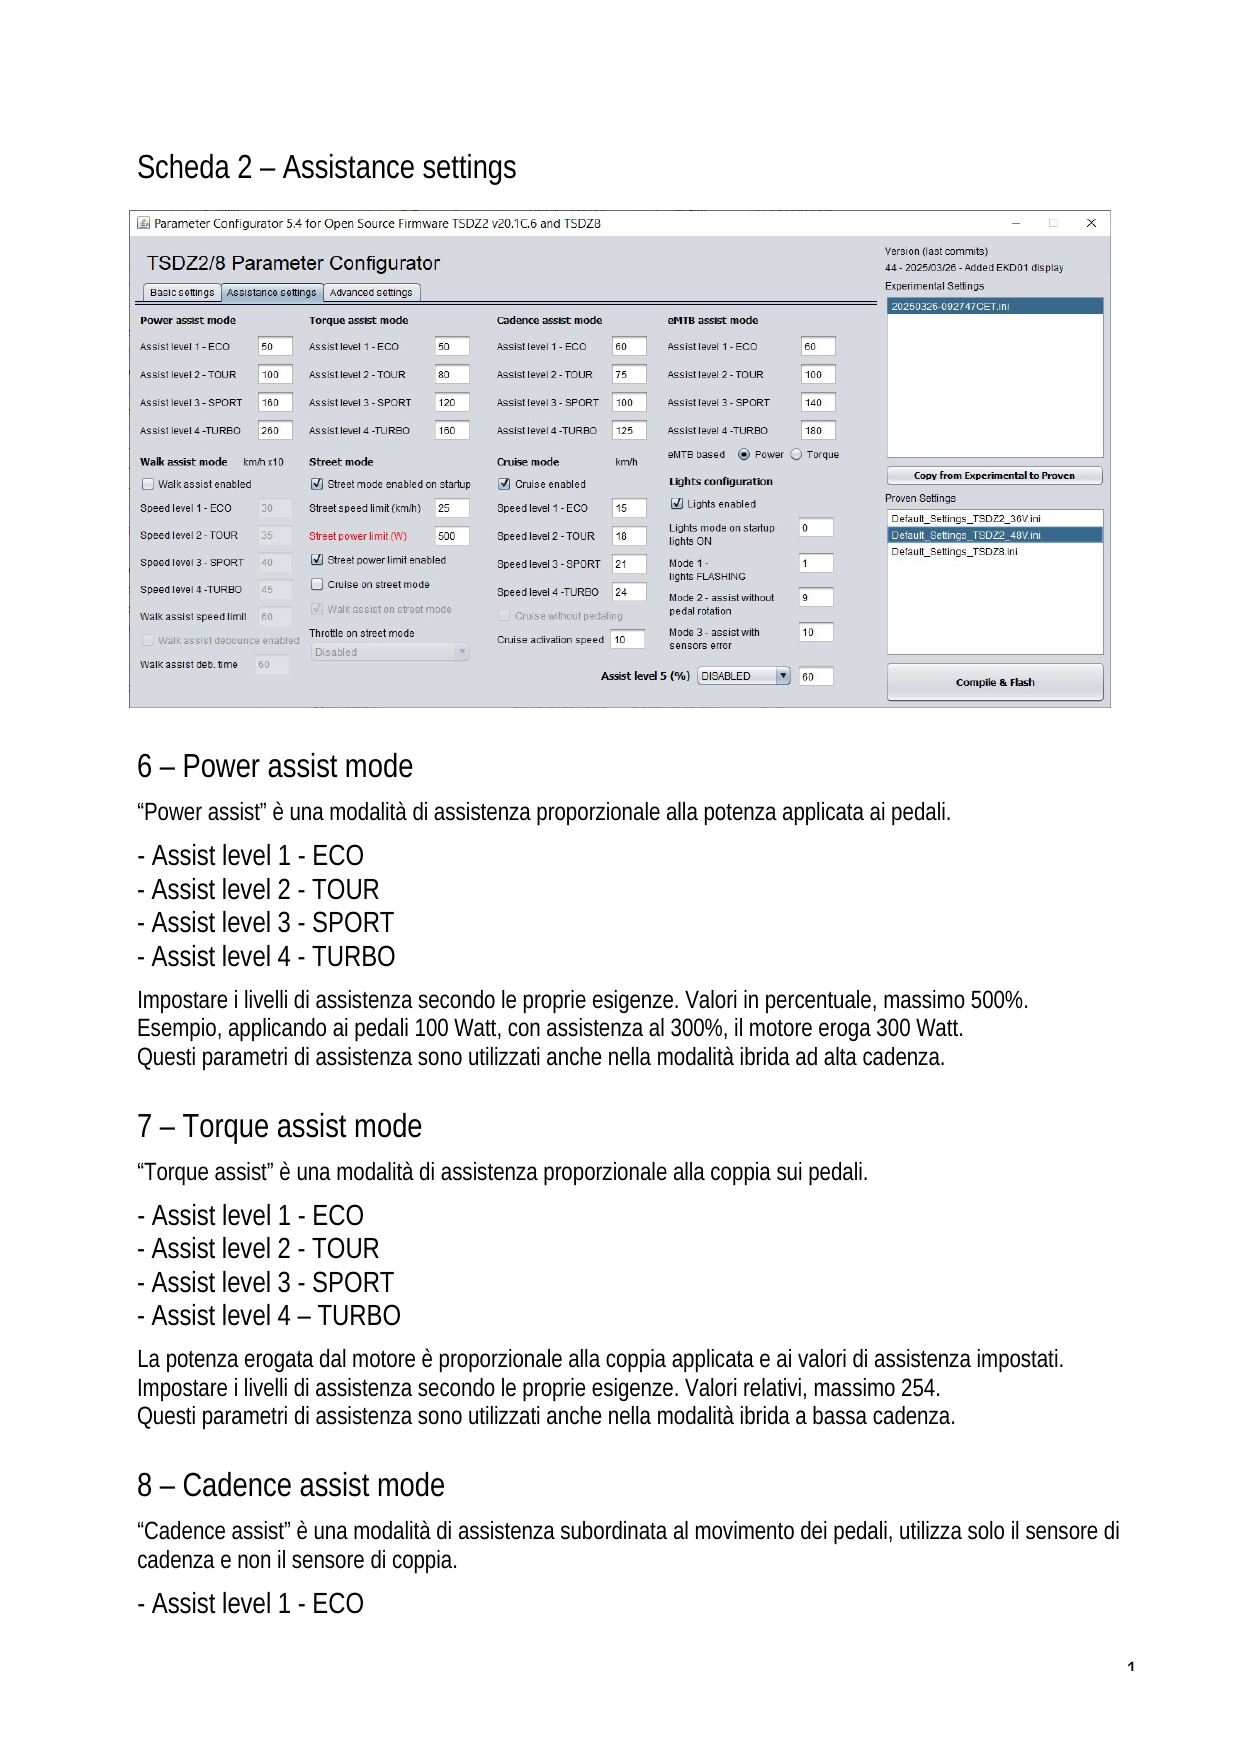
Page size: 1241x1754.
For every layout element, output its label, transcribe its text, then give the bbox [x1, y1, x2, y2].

text Impostare i livelli di assistenza secondo le proprie esigenze. Valori in percentuale, massimo 500%. [137, 984, 1122, 1013]
text - Assist level 4 – TURBO [137, 1298, 1122, 1332]
text Questi parametri di assistenza sono utilizzati anche nella modalità ibrida ad alta cadenza. [137, 1042, 1122, 1071]
text - Assist level 3 - SPORT [137, 1265, 1122, 1298]
text - Assist level 1 - ECO [137, 838, 1122, 872]
text Impostare i livelli di assistenza secondo le proprie esigenze. Valori relativi, massimo 254. [137, 1373, 1122, 1401]
text “Cadence assist” è una modalità di assistenza subordinata al movimento dei pedali, utilizza solo il sensore di cadenza e non il sensore di coppia. [137, 1516, 1122, 1573]
text “Torque assist” è una modalità di assistenza proporzionale alla coppia sui pedali. [137, 1157, 1122, 1185]
text 7 – Torque assist mode [137, 1106, 1122, 1144]
text - Assist level 3 - SPORT [137, 905, 1122, 939]
picture [130, 210, 1110, 708]
text 8 – Cadence assist mode [137, 1465, 1122, 1504]
text - Assist level 2 - TOUR [137, 872, 1122, 905]
text 6 – Power assist mode [137, 746, 1122, 785]
text “Power assist” è una modalità di assistenza proporzionale alla potenza applicata ai pedali. [137, 797, 1122, 826]
text - Assist level 2 - TOUR [137, 1231, 1122, 1265]
text Scheda 2 – Assistance settings [137, 148, 1122, 186]
text La potenza erogata dal motore è proporzionale alla coppia applicata e ai valori di assistenza impostati. [137, 1344, 1122, 1373]
text - Assist level 1 - ECO [137, 1586, 1122, 1619]
text Questi parametri di assistenza sono utilizzati anche nella modalità ibrida a bassa cadenza. [137, 1401, 1122, 1430]
text - Assist level 4 - TURBO [137, 939, 1122, 972]
text - Assist level 1 - ECO [137, 1198, 1122, 1231]
text Esempio, applicando ai pedali 100 Watt, con assistenza al 300%, il motore eroga 300 Watt. [137, 1013, 1122, 1042]
